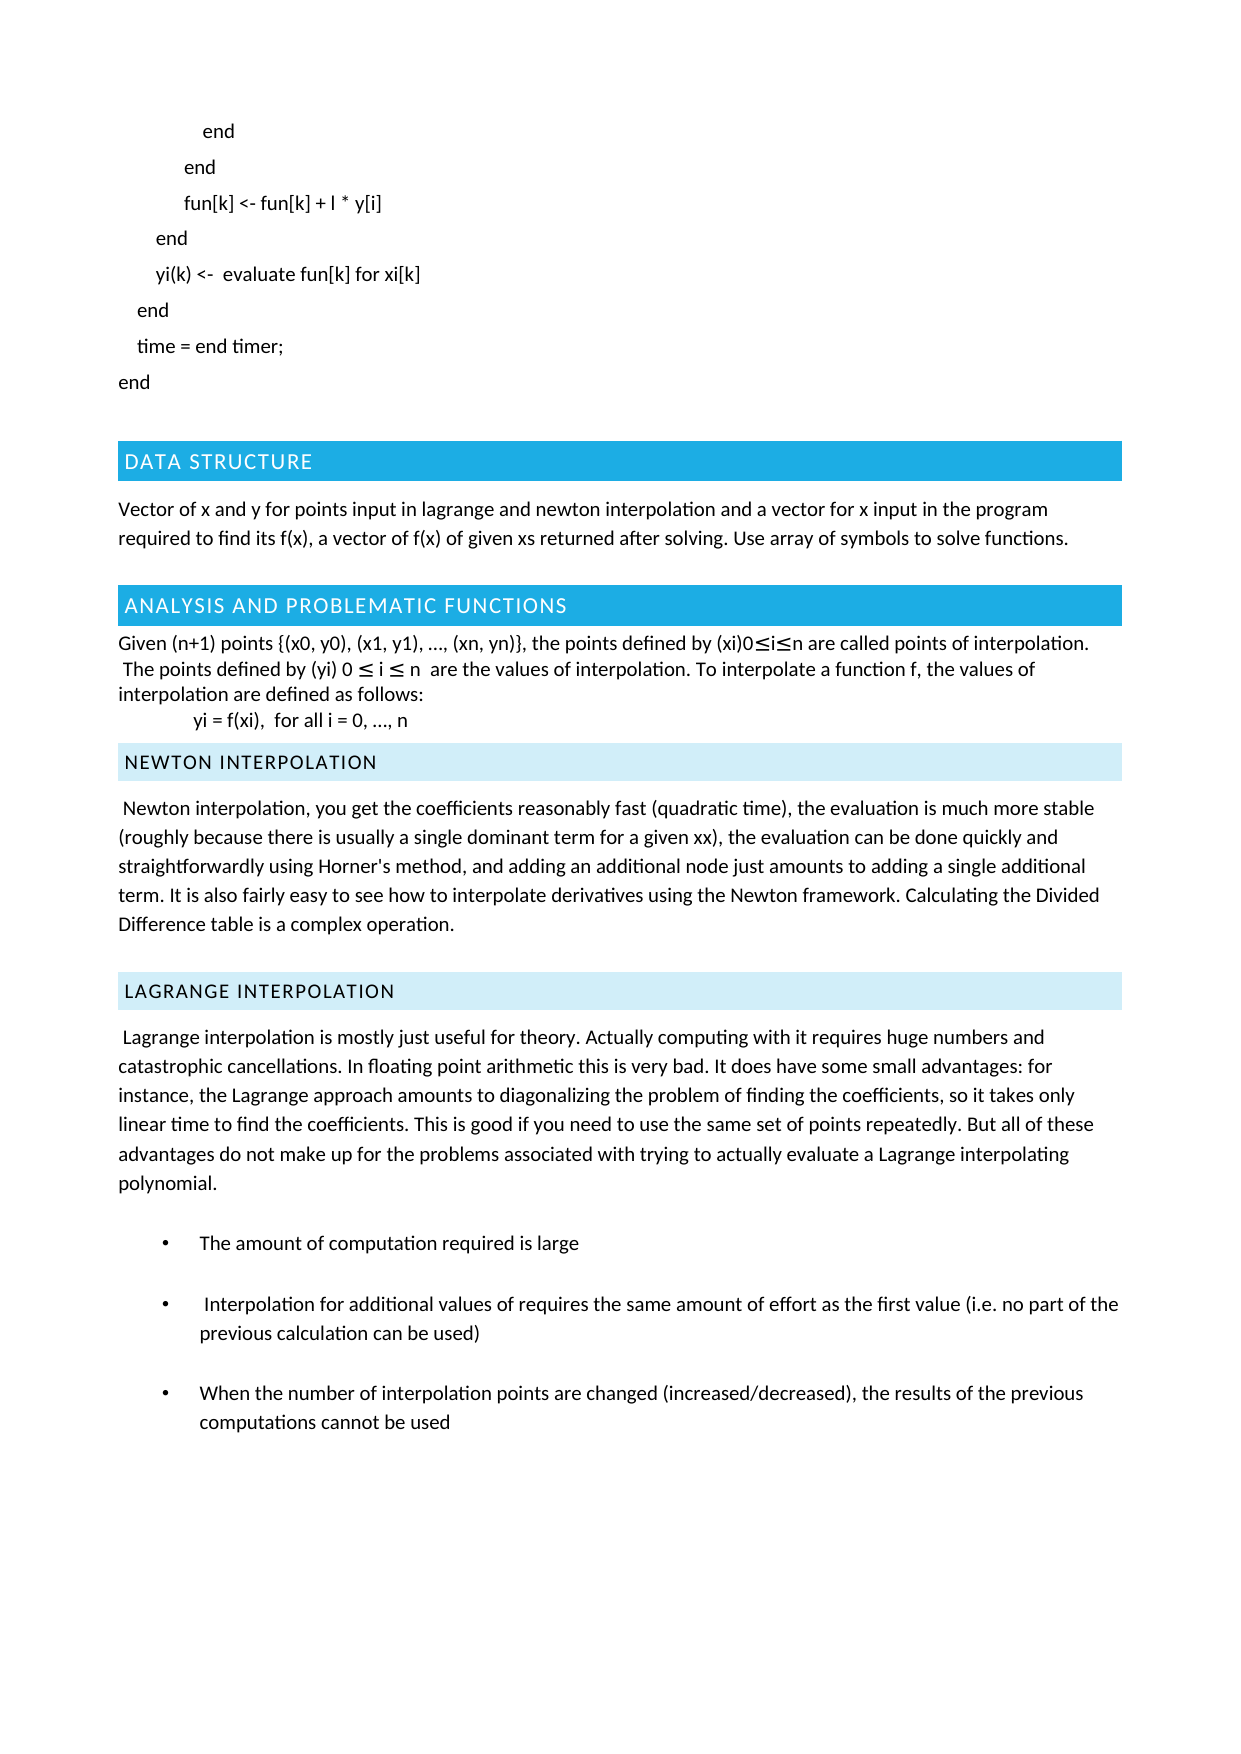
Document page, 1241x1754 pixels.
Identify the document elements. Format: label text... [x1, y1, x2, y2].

subtitle Data structure [124, 447, 1116, 475]
text Newton interpolation, you get the coefficients reasonably fast (quadratic time), the evaluation is much more stable (roughly because there is usually a single dominant term for a given xx), the evaluation can be done quickly and straightforwardly using Horner's method, and adding an additional node just amounts to adding a single additional term. It is also fairly easy to see how to interpolate derivatives using the Newton framework. Calculating the Divided Difference table is a complex operation. [118, 795, 1122, 937]
text end [118, 118, 1122, 143]
text yi(k) <- evaluate fun[k] for xi[k] [118, 261, 1122, 287]
text end [118, 369, 1122, 394]
subtitle Lagrange interpolation [124, 978, 1116, 1004]
text The points defined by (yi) 0 ≤ i ≤ n are the values of interpolation. To interpolate a function f, the values of interpolation are defined as follows: [118, 656, 1122, 707]
text yi = f(xi), for all i = 0, …, n [118, 707, 1122, 732]
text time = end timer; [118, 333, 1122, 358]
text Vector of x and y for points input in lagrange and newton interpolation and a vector for x input in the program required to find its f(x), a vector of f(x) of given xs returned after solving. Use array of symbols to solve functions. [118, 496, 1122, 550]
subtitle Newton interpolation [124, 749, 1116, 774]
text fun[k] <- fun[k] + l * y[i] [118, 190, 1122, 215]
text Lagrange interpolation is mostly just useful for theory. Actually computing with it requires huge numbers and catastrophic cancellations. In floating point arithmetic this is very bad. It does have some small advantages: for instance, the Lagrange approach amounts to diagonalizing the problem of finding the coefficients, so it takes only linear time to find the coefficients. This is good if you need to use the same set of points repeatedly. But all of these advantages do not make up for the problems associated with trying to actually evaluate a Lagrange interpolating polynomial. [118, 1024, 1122, 1195]
text end [118, 226, 1122, 251]
text end [118, 154, 1122, 179]
subtitle Analysis and problematic functions [124, 592, 1116, 619]
text Given (n+1) points {(x0, y0), (x1, y1), …, (xn, yn)}, the points defined by (xi)0≤i≤n are called points of interpolation. [118, 630, 1122, 656]
list When the number of interpolation points are changed (increased/decreased), the results of the previous computations cannot be used [162, 1380, 1122, 1435]
list The amount of computation required is large [162, 1230, 1122, 1256]
list Interpolation for additional values of requires the same amount of effort as the first value (i.e. no part of the previous calculation can be used) [162, 1291, 1122, 1345]
text end [118, 297, 1122, 323]
